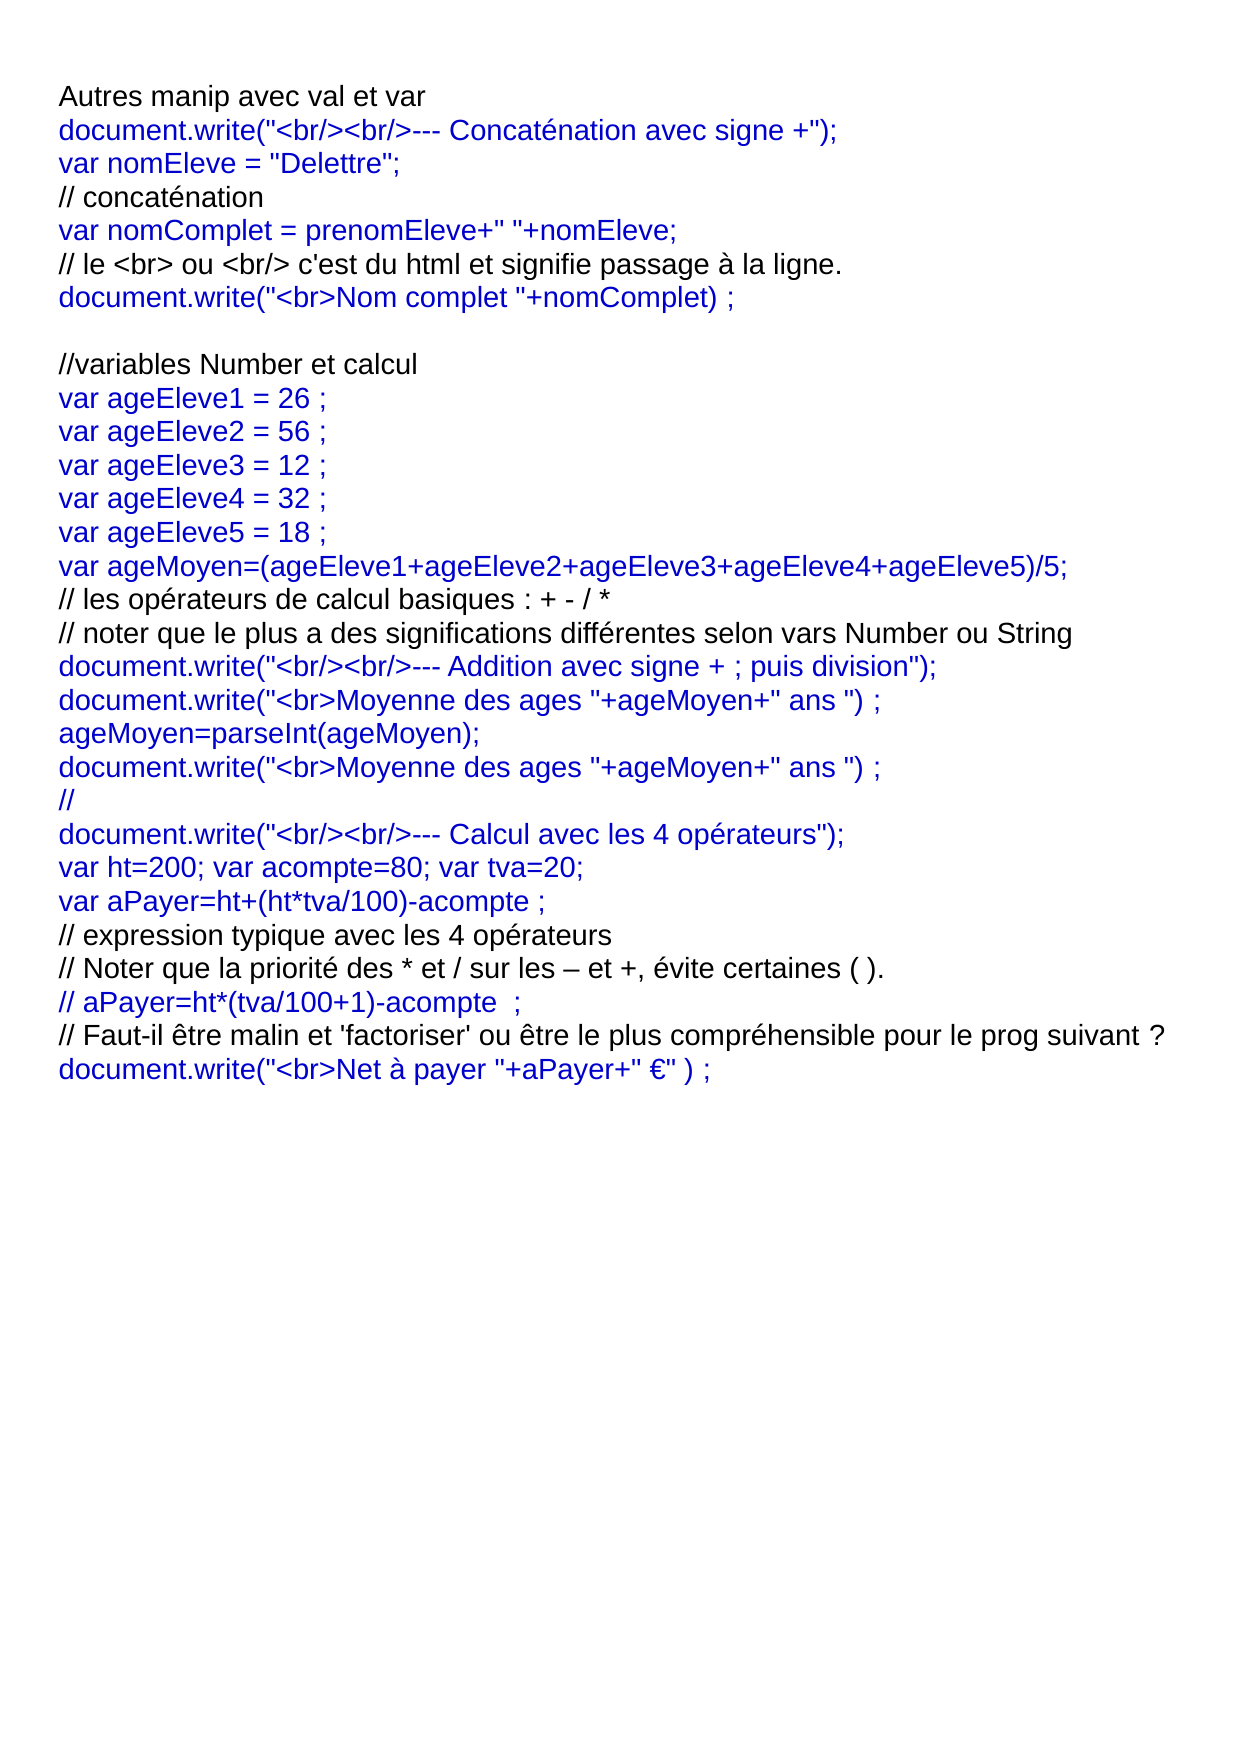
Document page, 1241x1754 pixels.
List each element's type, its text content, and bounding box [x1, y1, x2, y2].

text var ageEleve1 = 26 ; [58, 381, 1193, 414]
text var ageEleve4 = 32 ; [58, 481, 1193, 515]
text document.write("<br>Moyenne des ages "+ageMoyen+" ans ") ; [58, 750, 1193, 783]
text var aPayer=ht+(ht*tva/100)-acompte ; [58, 884, 1193, 917]
text var nomEleve = "Delettre"; [58, 146, 1193, 179]
text var nomComplet = prenomEleve+" "+nomEleve; [58, 213, 1193, 247]
text document.write("<br/><br/>--- Addition avec signe + ; puis division"); [58, 649, 1193, 683]
text // expression typique avec les 4 opérateurs [58, 917, 1193, 951]
text var ageMoyen=(ageEleve1+ageEleve2+ageEleve3+ageEleve4+ageEleve5)/5; [58, 548, 1193, 582]
text var ageEleve3 = 12 ; [58, 448, 1193, 481]
text // concaténation [58, 179, 1193, 213]
text document.write("<br/><br/>--- Calcul avec les 4 opérateurs"); [58, 817, 1193, 850]
text // les opérateurs de calcul basiques : + - / * [58, 582, 1193, 616]
text var ageEleve5 = 18 ; [58, 515, 1193, 548]
text document.write("<br>Nom complet "+nomComplet) ; [58, 280, 1193, 314]
text // noter que le plus a des significations différentes selon vars Number ou String [58, 616, 1193, 649]
text // le <br> ou <br/> c'est du html et signifie passage à la ligne. [58, 247, 1193, 280]
text document.write("<br/><br/>--- Concaténation avec signe +"); [58, 112, 1193, 146]
text var ageEleve2 = 56 ; [58, 414, 1193, 448]
text document.write("<br>Net à payer "+aPayer+" €" ) ; [58, 1052, 1193, 1085]
text // Noter que la priorité des * et / sur les – et +, évite certaines ( ). [58, 951, 1193, 984]
text //variables Number et calcul [58, 347, 1193, 381]
text ageMoyen=parseInt(ageMoyen); [58, 716, 1193, 750]
text // Faut-il être malin et 'factoriser' ou être le plus compréhensible pour le prog suivant ? [58, 1018, 1193, 1052]
text Autres manip avec val et var [58, 79, 1193, 112]
text // aPayer=ht*(tva/100+1)-acompte ; [58, 984, 1193, 1018]
text // [58, 783, 1193, 817]
text var ht=200; var acompte=80; var tva=20; [58, 850, 1193, 884]
text document.write("<br>Moyenne des ages "+ageMoyen+" ans ") ; [58, 683, 1193, 716]
